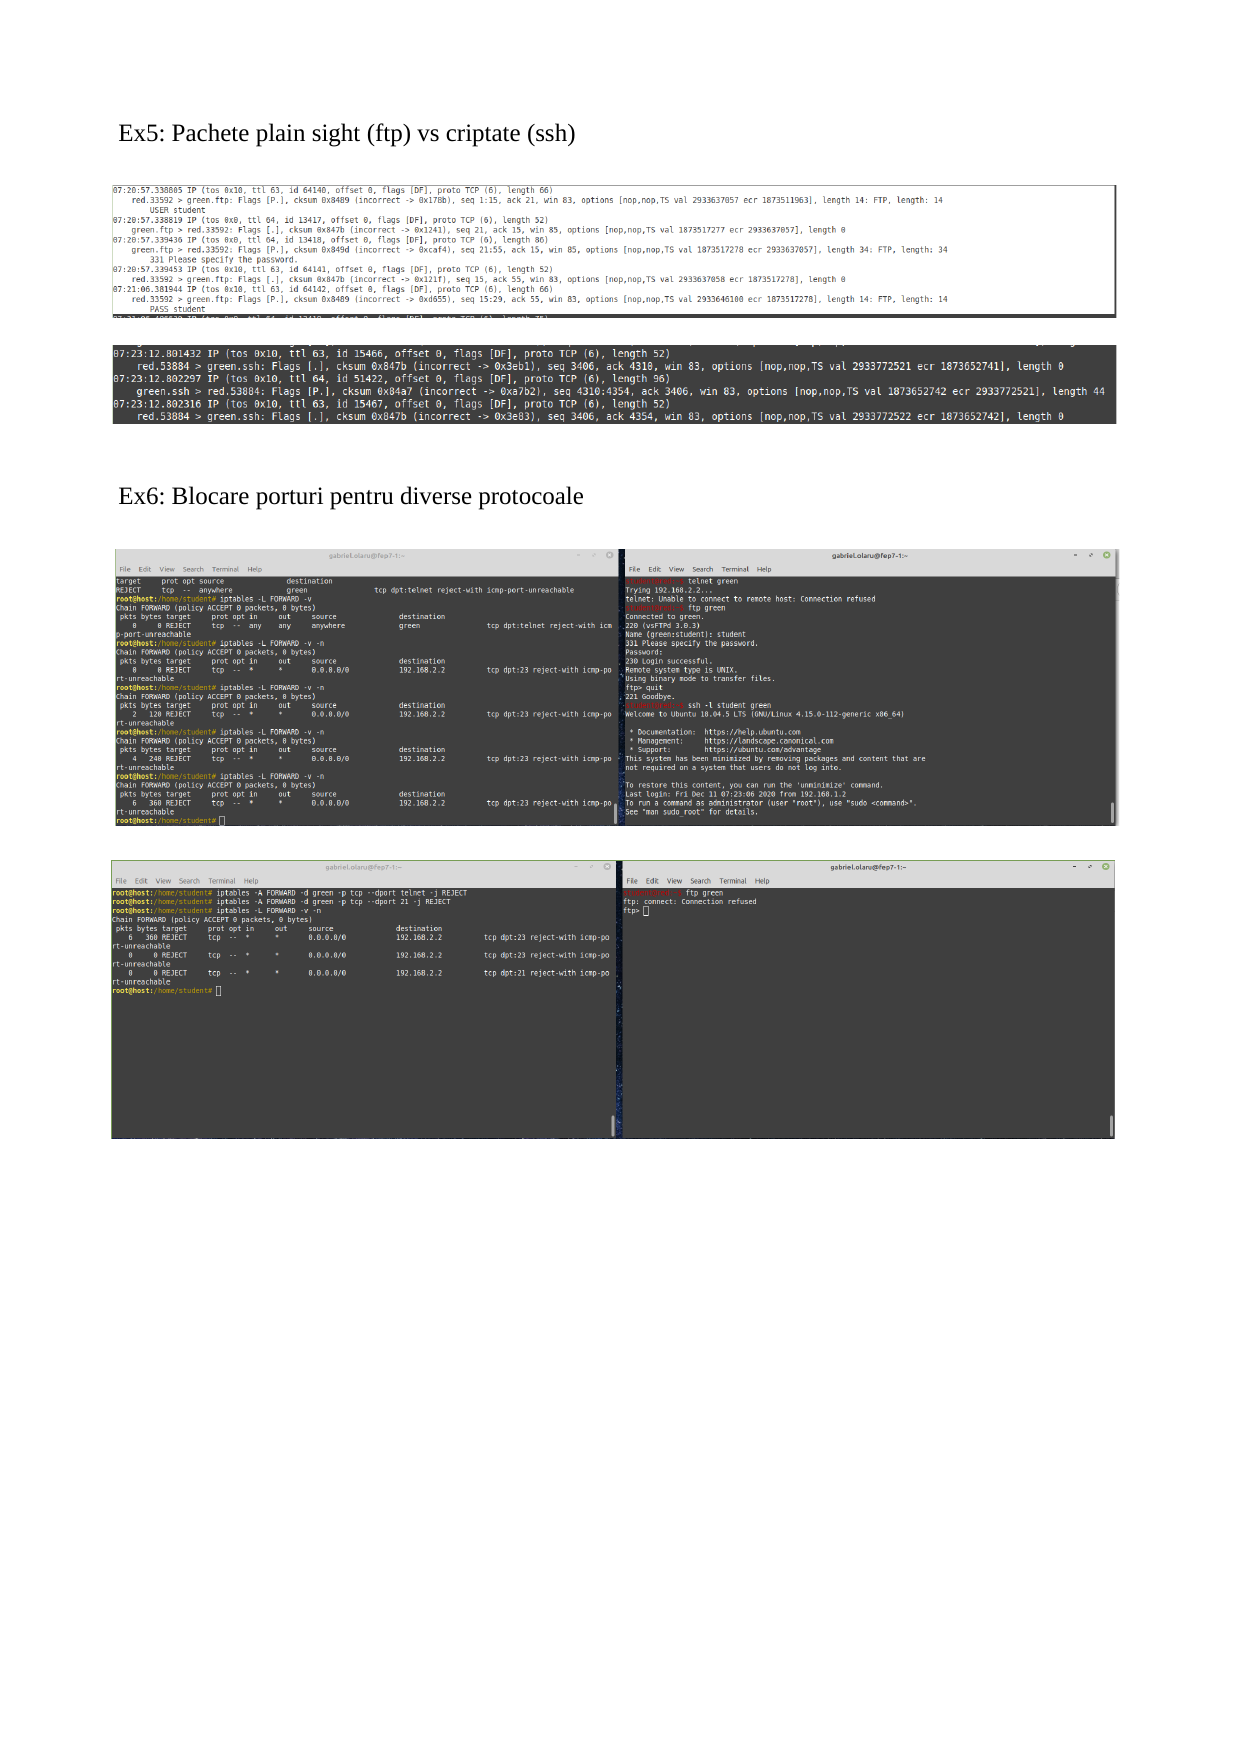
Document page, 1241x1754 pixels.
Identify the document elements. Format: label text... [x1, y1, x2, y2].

text Ex6: Blocare porturi pentru diverse protocoale [118, 481, 1122, 510]
picture [112, 345, 1117, 424]
picture [111, 860, 1115, 1139]
picture [115, 549, 1120, 826]
picture [112, 185, 1117, 318]
text Ex5: Pachete plain sight (ftp) vs criptate (ssh) [118, 118, 1122, 147]
